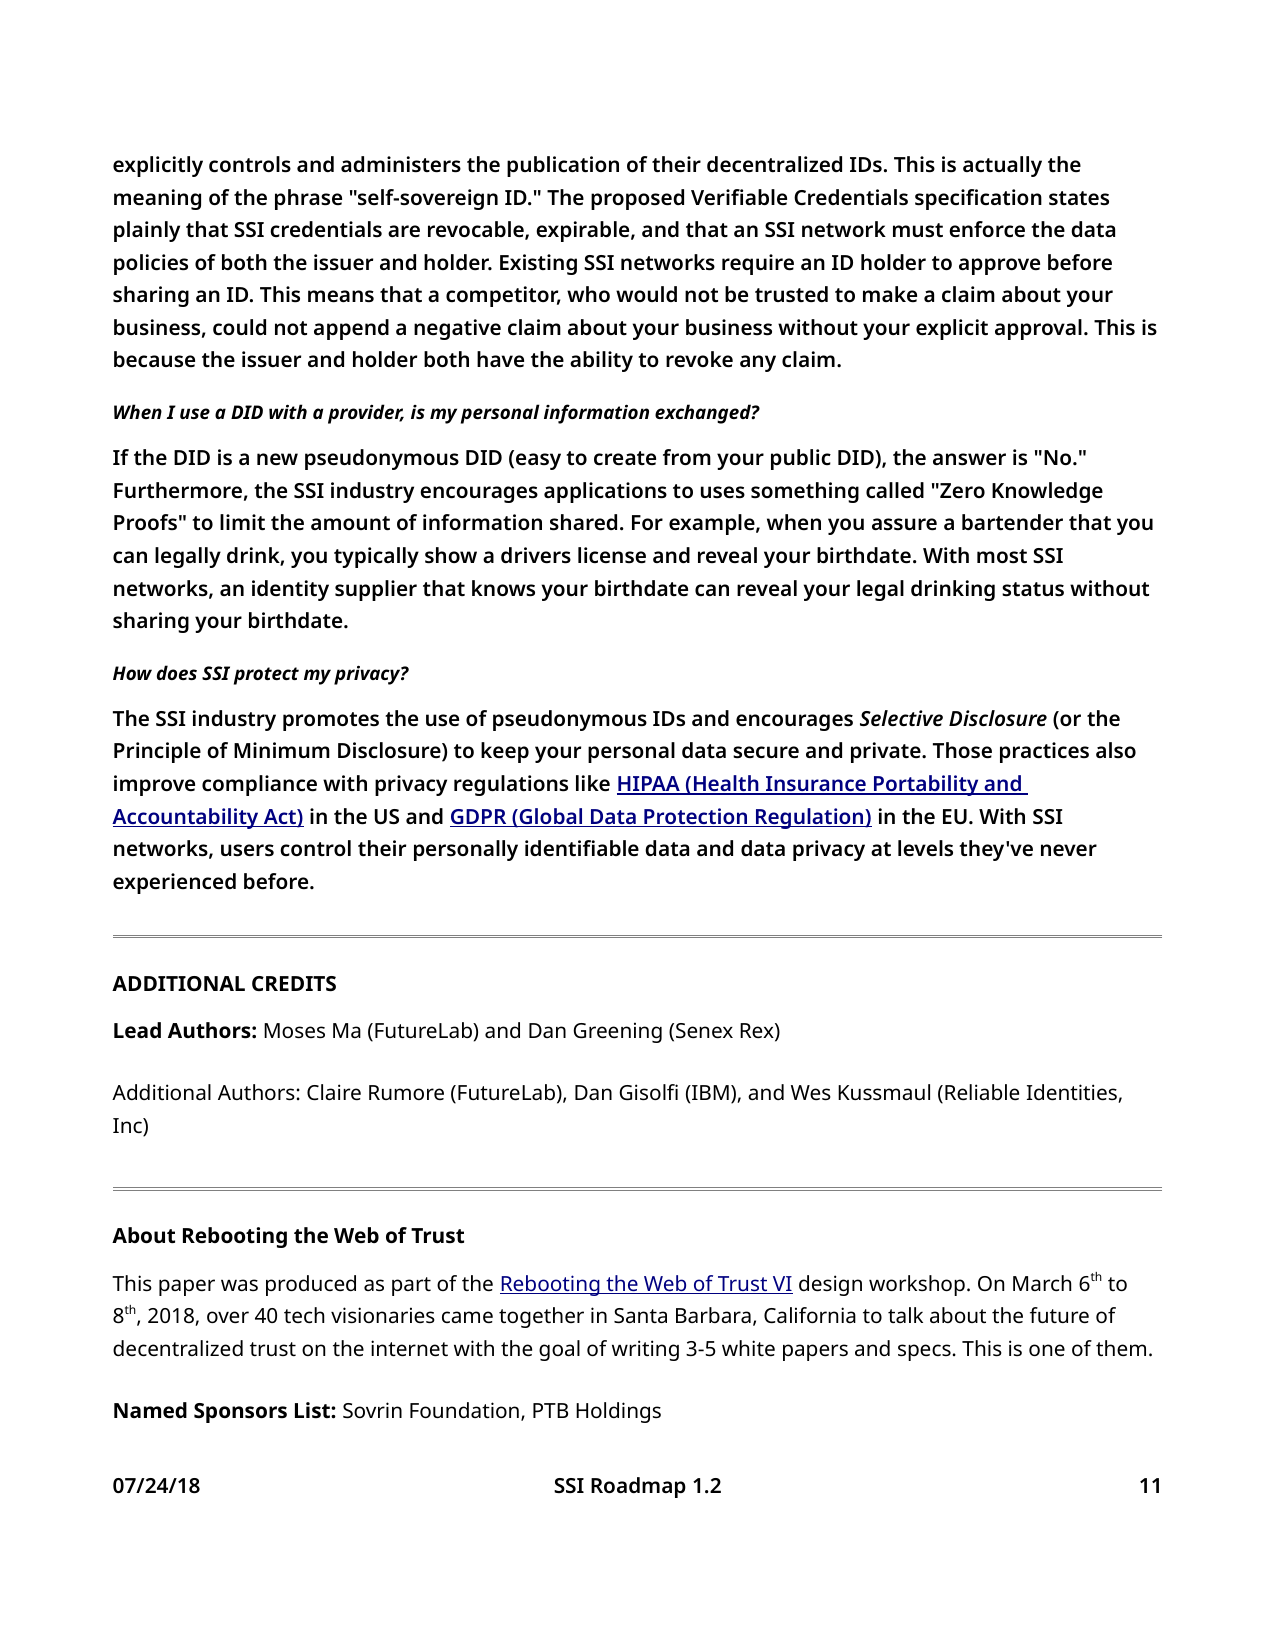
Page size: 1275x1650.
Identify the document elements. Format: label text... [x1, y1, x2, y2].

text This paper was produced as part of the Rebooting the Web of Trust VI design workshop. On March 6th to 8th, 2018, over 40 tech visionaries came together in Santa Barbara, California to talk about the future of decentralized trust on the internet with the goal of writing 3-5 white papers and specs. This is one of them. [112, 1269, 1162, 1363]
text explicitly controls and administers the publication of their decentralized IDs. This is actually the meaning of the phrase "self-sovereign ID." The proposed Verifiable Credentials specification states plainly that SSI credentials are revocable, expirable, and that an SSI network must enforce the data policies of both the issuer and holder. Existing SSI networks require an ID holder to approve before sharing an ID. This means that a competitor, who would not be trusted to make a claim about your business, could not append a negative claim about your business without your explicit approval. This is because the issuer and holder both have the ability to revoke any claim. [112, 150, 1162, 374]
text The SSI industry promotes the use of pseudonymous IDs and encourages Selective Disclosure (or the Principle of Minimum Disclosure) to keep your personal data secure and private. Those practices also improve compliance with privacy regulations like HIPAA (Health Insurance Portability and Accountability Act) in the US and GDPR (Global Data Protection Regulation) in the EU. With SSI networks, users control their personally identifiable data and data privacy at levels they've never experienced before. [112, 704, 1162, 896]
subtitle How does SSI protect my privacy? [112, 660, 1162, 685]
subtitle About Rebooting the Web of Trust [112, 1221, 1162, 1250]
text If the DID is a new pseudonymous DID (easy to create from your public DID), the answer is "No." Furthermore, the SSI industry encourages applications to uses something called "Zero Knowledge Proofs" to limit the amount of information shared. For example, when you assure a bartender that you can legally drink, you typically show a drivers license and reveal your birthdate. With most SSI networks, an identity supplier that knows your birthdate can reveal your legal drinking status without sharing your birthdate. [112, 443, 1162, 635]
text Lead Authors: Moses Ma (FutureLab) and Dan Greening (Senex Rex) [112, 1016, 1162, 1045]
text Named Sponsors List: Sovrin Foundation, PTB Holdings [112, 1396, 1162, 1425]
subtitle Additional Credits [112, 969, 1162, 997]
subtitle When I use a DID with a provider, is my personal information exchanged? [112, 399, 1162, 424]
text Additional Authors: Claire Rumore (FutureLab), Dan Gisolfi (IBM), and Wes Kussmaul (Reliable Identities, Inc) [112, 1078, 1162, 1139]
